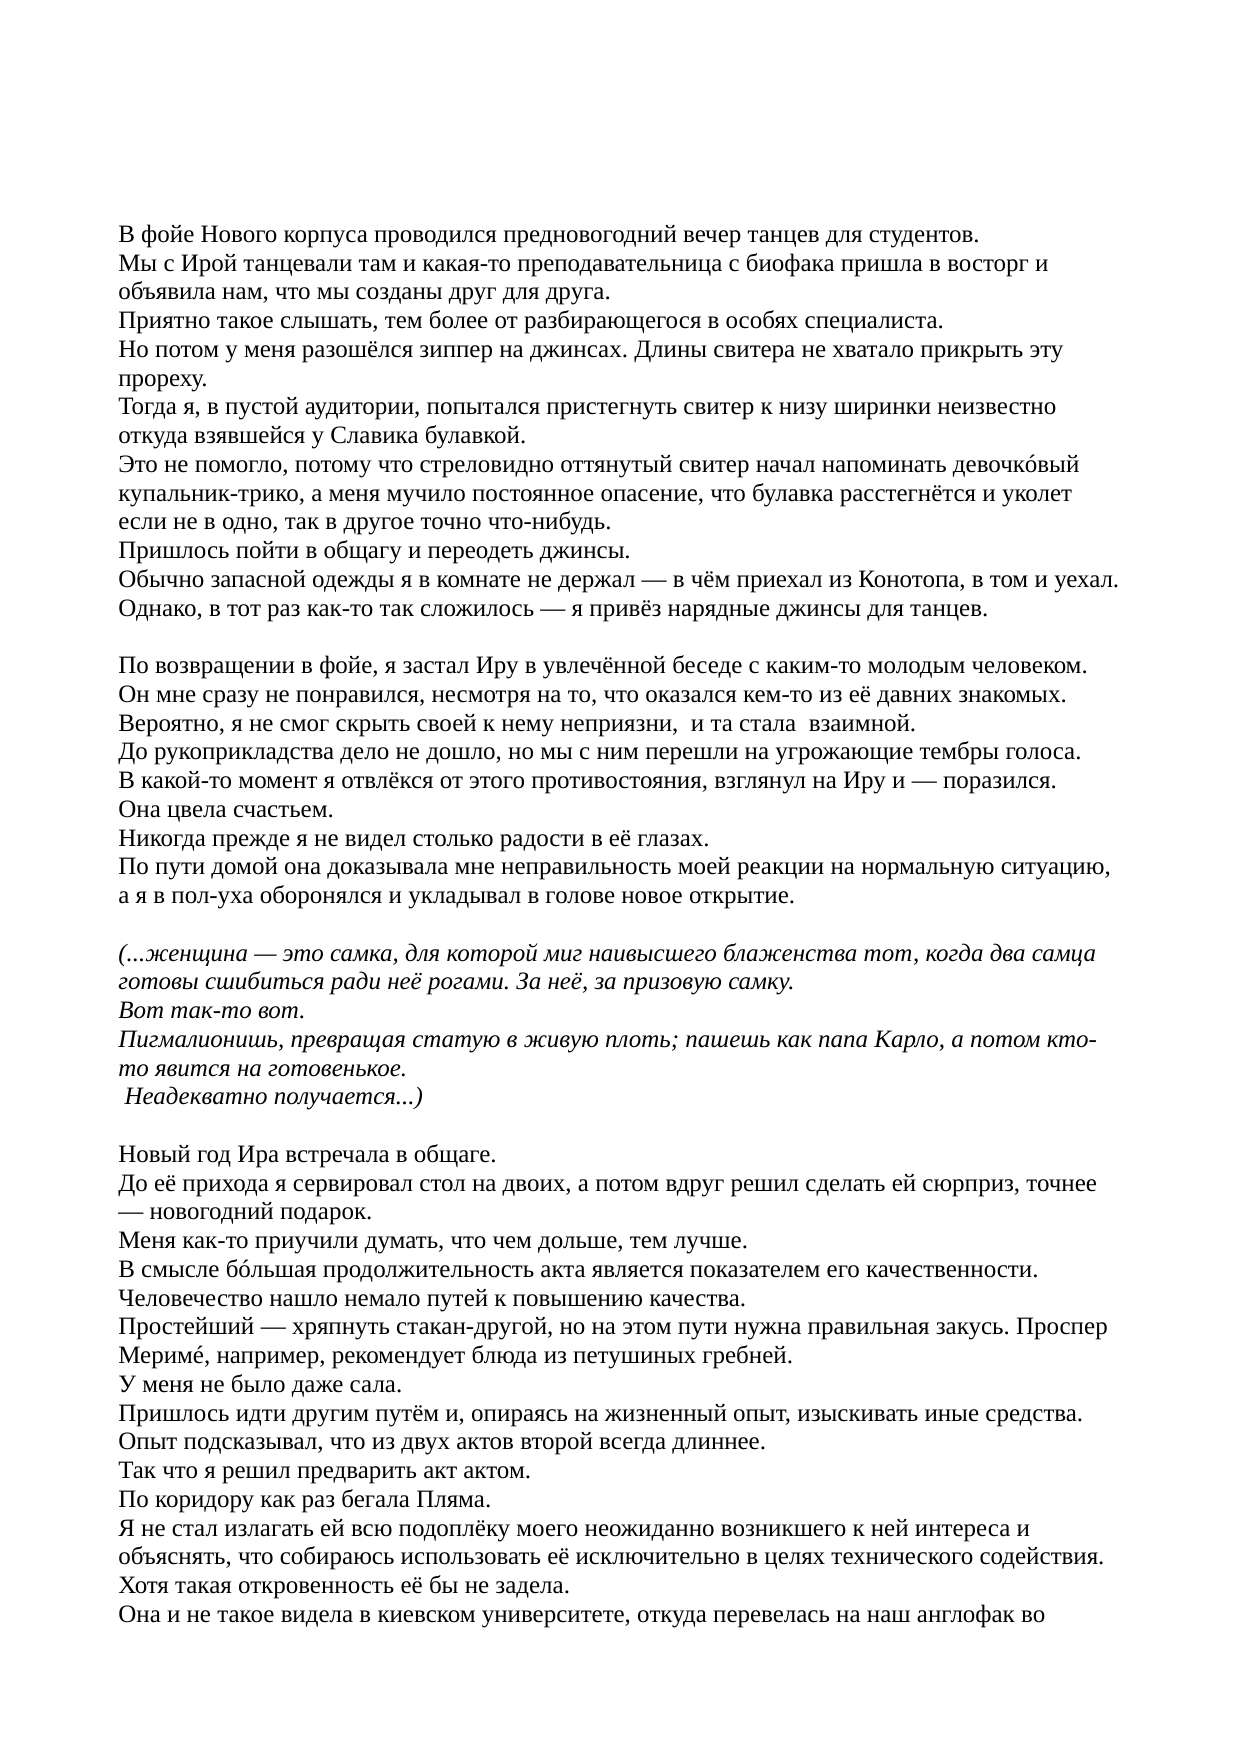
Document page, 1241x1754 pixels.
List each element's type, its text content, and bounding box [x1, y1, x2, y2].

text Так что я решил предварить акт актом. [118, 1455, 1122, 1484]
text Пришлось пойти в общагу и переодеть джинсы. [118, 535, 1122, 564]
text Неадекватно получается...) [118, 1081, 1122, 1110]
text Никогда прежде я не видел столько радости в её глазах. [118, 823, 1122, 851]
text В фойе Нового корпуса проводился предновогодний вечер танцев для студентов. [118, 219, 1122, 248]
text По коридору как раз бегала Пляма. [118, 1484, 1122, 1513]
text Приятно такое слышать, тем более от разбирающегося в особях специалиста. [118, 305, 1122, 334]
text Меня как-то приучили думать, что чем дольше, тем лучше. [118, 1225, 1122, 1254]
text Вот так-то вот. [118, 995, 1122, 1024]
text По возвращении в фойе, я застал Иру в увлечённой беседе с каким-то молодым человеком. Он мне сразу не понравился, несмотря на то, что оказался кем-то из её давних знакомых. [118, 650, 1122, 708]
text Мы с Ирой танцевали там и какая-то преподавательница с биофака пришла в восторг и объявила нам, что мы созданы друг для друга. [118, 248, 1122, 305]
text До её прихода я сервировал стол на двоих, а потом вдруг решил сделать ей сюрприз, точнее — новогодний подарок. [118, 1168, 1122, 1225]
text Хотя такая откровенность её бы не задела. [118, 1570, 1122, 1599]
text Она цвела счастьем. [118, 794, 1122, 823]
text Пигмалионишь, превращая статую в живую плоть; пашешь как папа Карло, а потом кто-то явится на готовенькое. [118, 1024, 1122, 1081]
text Новый год Ира встречала в общаге. [118, 1139, 1122, 1168]
text Она и не такое видела в киевском университете, откуда перевелась на наш англофак во [118, 1599, 1122, 1628]
text По пути домой она доказывала мне неправильность моей реакции на нормальную ситуацию, а я в пол-уха оборонялся и укладывал в голове новое открытие. [118, 851, 1122, 909]
text До рукоприкладства дело не дошло, но мы с ним перешли на угрожающие тембры голоса. [118, 736, 1122, 765]
text (...женщина — это самка, для которой миг наивысшего блаженства тот, когда два самца готовы сшибиться ради неё рогами. За неё, за призовую самку. [118, 938, 1122, 995]
text В какой-то момент я отвлёкся от этого противостояния, взглянул на Иру и — поразился. [118, 765, 1122, 794]
text Пришлось идти другим путём и, опираясь на жизненный опыт, изыскивать иные средства. [118, 1398, 1122, 1426]
text Я не стал излагать ей всю подоплёку моего неожиданно возникшего к ней интереса и объяснять, что собираюсь использовать её исключительно в целях технического содействия. [118, 1513, 1122, 1570]
text Простейший — хряпнуть стакан-другой, но на этом пути нужна правильная закусь. Проспер Меримé, например, рекомендует блюда из петушиных гребней. [118, 1311, 1122, 1369]
text Вероятно, я не смог скрыть своей к нему неприязни, и та стала взаимной. [118, 708, 1122, 736]
text Это не помогло, потому что стреловидно оттянутый свитер начал напоминать девочкóвый купальник-трико, а меня мучило постоянное опасение, что булавка расстегнётся и уколет если не в одно, так в другое точно что-нибудь. [118, 449, 1122, 535]
text Человечество нашло немало путей к повышению качества. [118, 1283, 1122, 1311]
text Обычно запасной одежды я в комнате не держал — в чём приехал из Конотопа, в том и уехал. Однако, в тот раз как-то так сложилось — я привёз нарядные джинсы для танцев. [118, 564, 1122, 621]
text У меня не было даже сала. [118, 1369, 1122, 1398]
text В смысле бóльшая продолжительность акта является показателем его качественности. [118, 1254, 1122, 1283]
text Опыт подсказывал, что из двух актов второй всегда длиннее. [118, 1426, 1122, 1455]
text Тогда я, в пустой аудитории, попытался пристегнуть свитер к низу ширинки неизвестно откуда взявшейся у Славика булавкой. [118, 391, 1122, 449]
text Но потом у меня разошёлся зиппер на джинсах. Длины свитера не хватало прикрыть эту прореху. [118, 334, 1122, 391]
